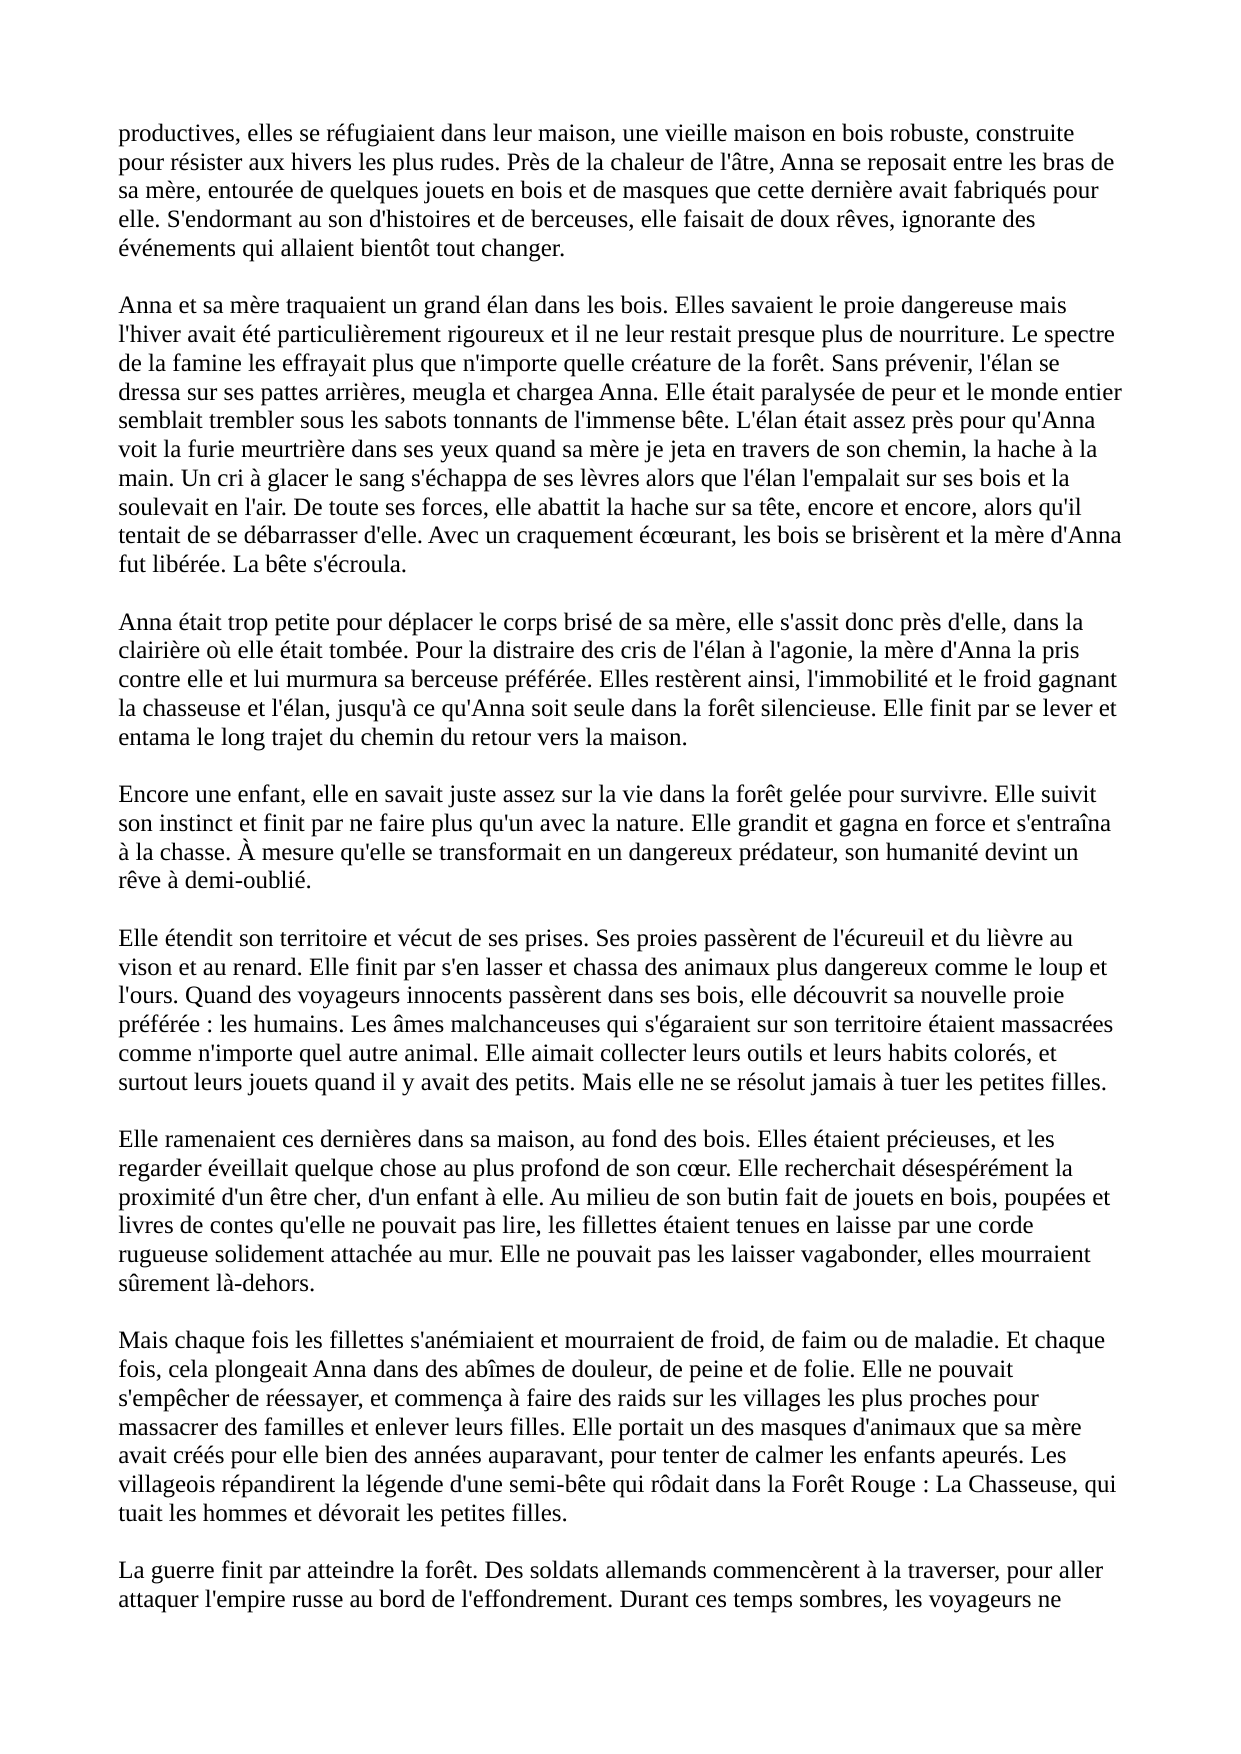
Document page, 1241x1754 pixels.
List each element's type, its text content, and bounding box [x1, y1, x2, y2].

text La guerre finit par atteindre la forêt. Des soldats allemands commencèrent à la traverser, pour aller attaquer l'empire russe au bord de l'effondrement. Durant ces temps sombres, les voyageurs ne [118, 1556, 1122, 1613]
text Mais chaque fois les fillettes s'anémiaient et mourraient de froid, de faim ou de maladie. Et chaque fois, cela plongeait Anna dans des abîmes de douleur, de peine et de folie. Elle ne pouvait s'empêcher de réessayer, et commença à faire des raids sur les villages les plus proches pour massacrer des familles et enlever leurs filles. Elle portait un des masques d'animaux que sa mère avait créés pour elle bien des années auparavant, pour tenter de calmer les enfants apeurés. Les villageois répandirent la légende d'une semi-bête qui rôdait dans la Forêt Rouge : La Chasseuse, qui tuait les hommes et dévorait les petites filles. [118, 1326, 1122, 1527]
text Elle étendit son territoire et vécut de ses prises. Ses proies passèrent de l'écureuil et du lièvre au vison et au renard. Elle finit par s'en lasser et chassa des animaux plus dangereux comme le loup et l'ours. Quand des voyageurs innocents passèrent dans ses bois, elle découvrit sa nouvelle proie préférée : les humains. Les âmes malchanceuses qui s'égaraient sur son territoire étaient massacrées comme n'importe quel autre animal. Elle aimait collecter leurs outils et leurs habits colorés, et surtout leurs jouets quand il y avait des petits. Mais elle ne se résolut jamais à tuer les petites filles. [118, 923, 1122, 1096]
text Anna était trop petite pour déplacer le corps brisé de sa mère, elle s'assit donc près d'elle, dans la clairière où elle était tombée. Pour la distraire des cris de l'élan à l'agonie, la mère d'Anna la pris contre elle et lui murmura sa berceuse préférée. Elles restèrent ainsi, l'immobilité et le froid gagnant la chasseuse et l'élan, jusqu'à ce qu'Anna soit seule dans la forêt silencieuse. Elle finit par se lever et entama le long trajet du chemin du retour vers la maison. [118, 607, 1122, 751]
text productives, elles se réfugiaient dans leur maison, une vieille maison en bois robuste, construite pour résister aux hivers les plus rudes. Près de la chaleur de l'âtre, Anna se reposait entre les bras de sa mère, entourée de quelques jouets en bois et de masques que cette dernière avait fabriqués pour elle. S'endormant au son d'histoires et de berceuses, elle faisait de doux rêves, ignorante des événements qui allaient bientôt tout changer. [118, 118, 1122, 262]
text Elle ramenaient ces dernières dans sa maison, au fond des bois. Elles étaient précieuses, et les regarder éveillait quelque chose au plus profond de son cœur. Elle recherchait désespérément la proximité d'un être cher, d'un enfant à elle. Au milieu de son butin fait de jouets en bois, poupées et livres de contes qu'elle ne pouvait pas lire, les fillettes étaient tenues en laisse par une corde rugueuse solidement attachée au mur. Elle ne pouvait pas les laisser vagabonder, elles mourraient sûrement là-dehors. [118, 1124, 1122, 1297]
text Encore une enfant, elle en savait juste assez sur la vie dans la forêt gelée pour survivre. Elle suivit son instinct et finit par ne faire plus qu'un avec la nature. Elle grandit et gagna en force et s'entraîna à la chasse. À mesure qu'elle se transformait en un dangereux prédateur, son humanité devint un rêve à demi-oublié. [118, 779, 1122, 894]
text Anna et sa mère traquaient un grand élan dans les bois. Elles savaient le proie dangereuse mais l'hiver avait été particulièrement rigoureux et il ne leur restait presque plus de nourriture. Le spectre de la famine les effrayait plus que n'importe quelle créature de la forêt. Sans prévenir, l'élan se dressa sur ses pattes arrières, meugla et chargea Anna. Elle était paralysée de peur et le monde entier semblait trembler sous les sabots tonnants de l'immense bête. L'élan était assez près pour qu'Anna voit la furie meurtrière dans ses yeux quand sa mère je jeta en travers de son chemin, la hache à la main. Un cri à glacer le sang s'échappa de ses lèvres alors que l'élan l'empalait sur ses bois et la soulevait en l'air. De toute ses forces, elle abattit la hache sur sa tête, encore et encore, alors qu'il tentait de se débarrasser d'elle. Avec un craquement écœurant, les bois se brisèrent et la mère d'Anna fut libérée. La bête s'écroula. [118, 291, 1122, 578]
